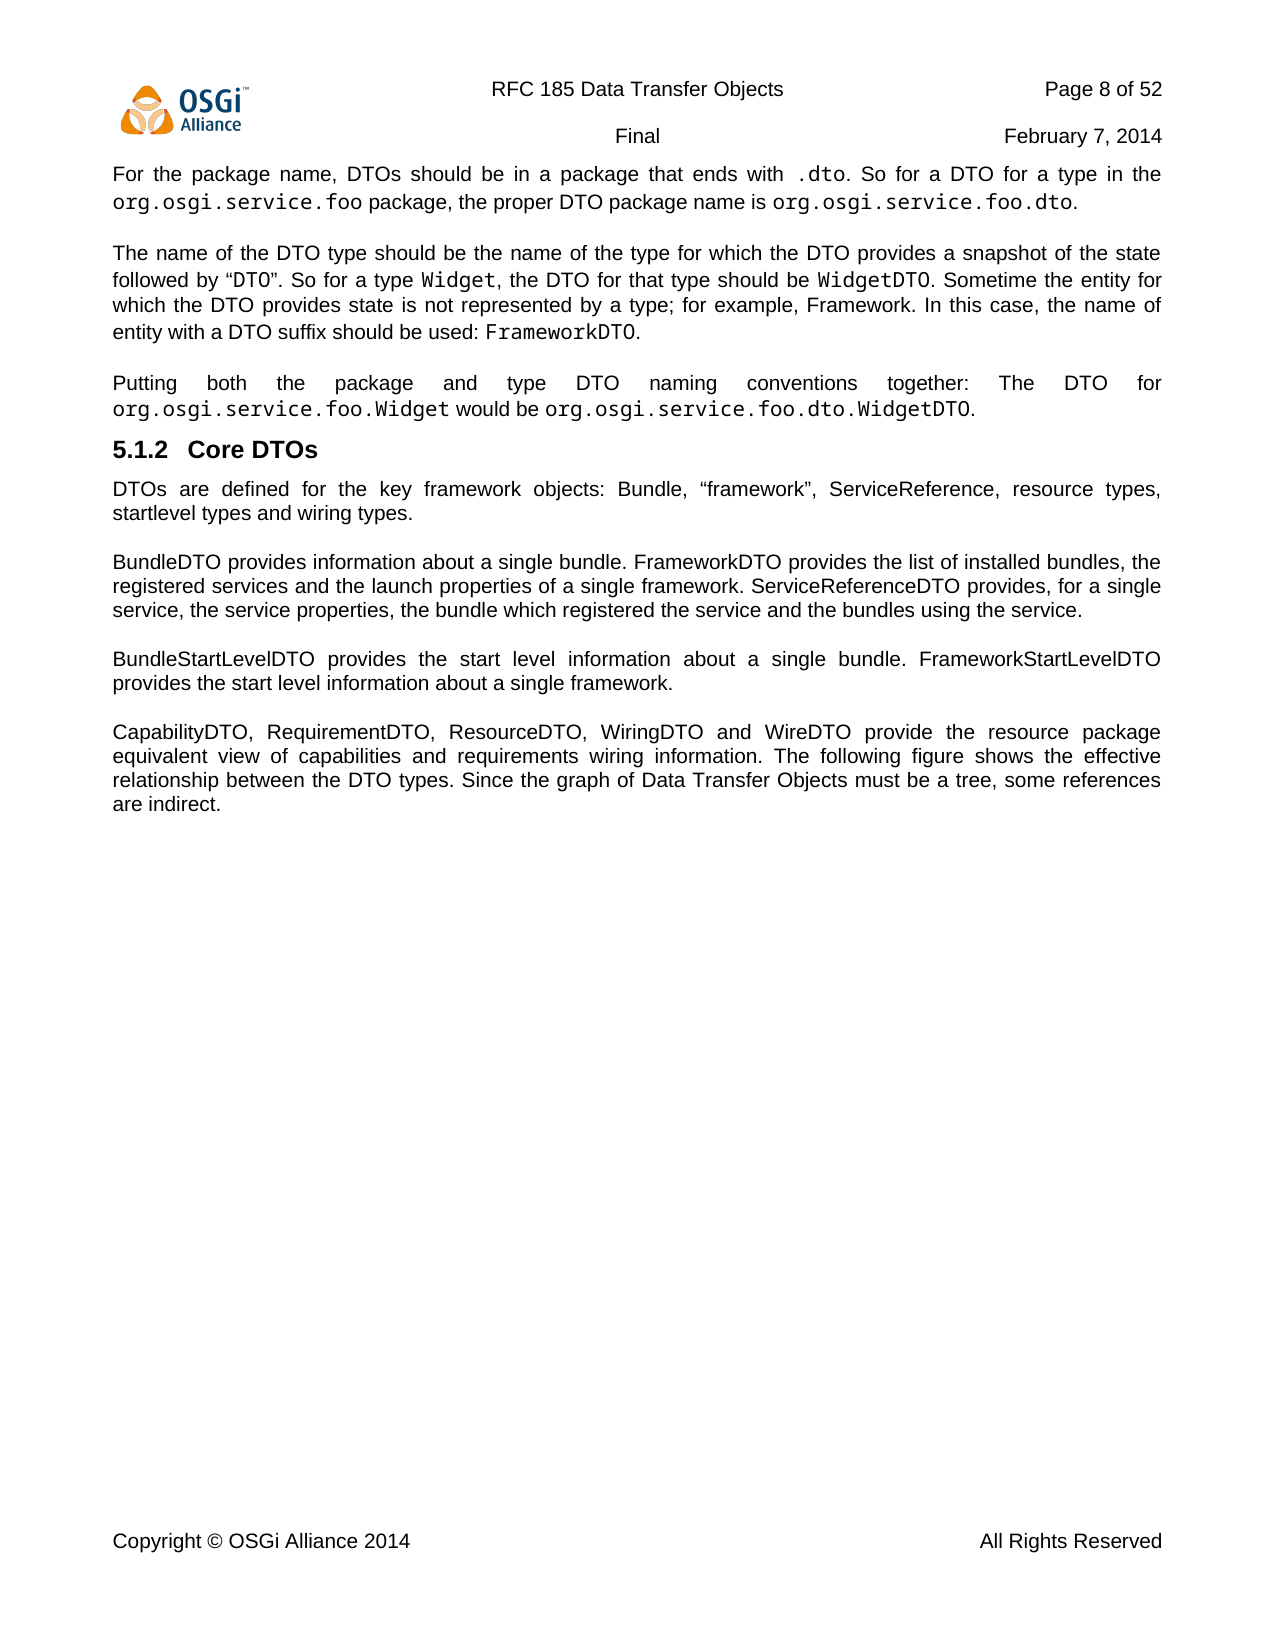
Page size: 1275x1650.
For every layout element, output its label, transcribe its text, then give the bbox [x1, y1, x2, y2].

text BundleDTO provides information about a single bundle. FrameworkDTO provides the list of installed bundles, the registered services and the launch properties of a single framework. ServiceReferenceDTO provides, for a single service, the service properties, the bundle which registered the service and the bundles using the service. [112, 550, 1162, 622]
text For the package name, DTOs should be in a package that ends with .dto. So for a DTO for a type in the org.osgi.service.foo package, the proper DTO package name is org.osgi.service.foo.dto. [112, 159, 1162, 216]
text CapabilityDTO, RequirementDTO, ResourceDTO, WiringDTO and WireDTO provide the resource package equivalent view of capabilities and requirements wiring information. The following figure shows the effective relationship between the DTO types. Since the graph of Data Transfer Objects must be a tree, some references are indirect. [112, 719, 1162, 815]
text Putting both the package and type DTO naming conventions together: The DTO for org.osgi.service.foo.Widget would be org.osgi.service.foo.dto.WidgetDTO. [112, 371, 1162, 423]
text DTOs are defined for the key framework objects: Bundle, “framework”, ServiceReference, resource types, startlevel types and wiring types. [112, 477, 1162, 525]
subtitle Core DTOs [112, 436, 1162, 464]
picture [113, 78, 257, 142]
text The name of the DTO type should be the name of the type for which the DTO provides a snapshot of the state followed by “DTO”. So for a type Widget, the DTO for that type should be WidgetDTO. Sometime the entity for which the DTO provides state is not represented by a type; for example, Framework. In this case, the name of entity with a DTO suffix should be used: FrameworkDTO. [112, 241, 1162, 346]
text BundleStartLevelDTO provides the start level information about a single bundle. FrameworkStartLevelDTO provides the start level information about a single framework. [112, 647, 1162, 694]
